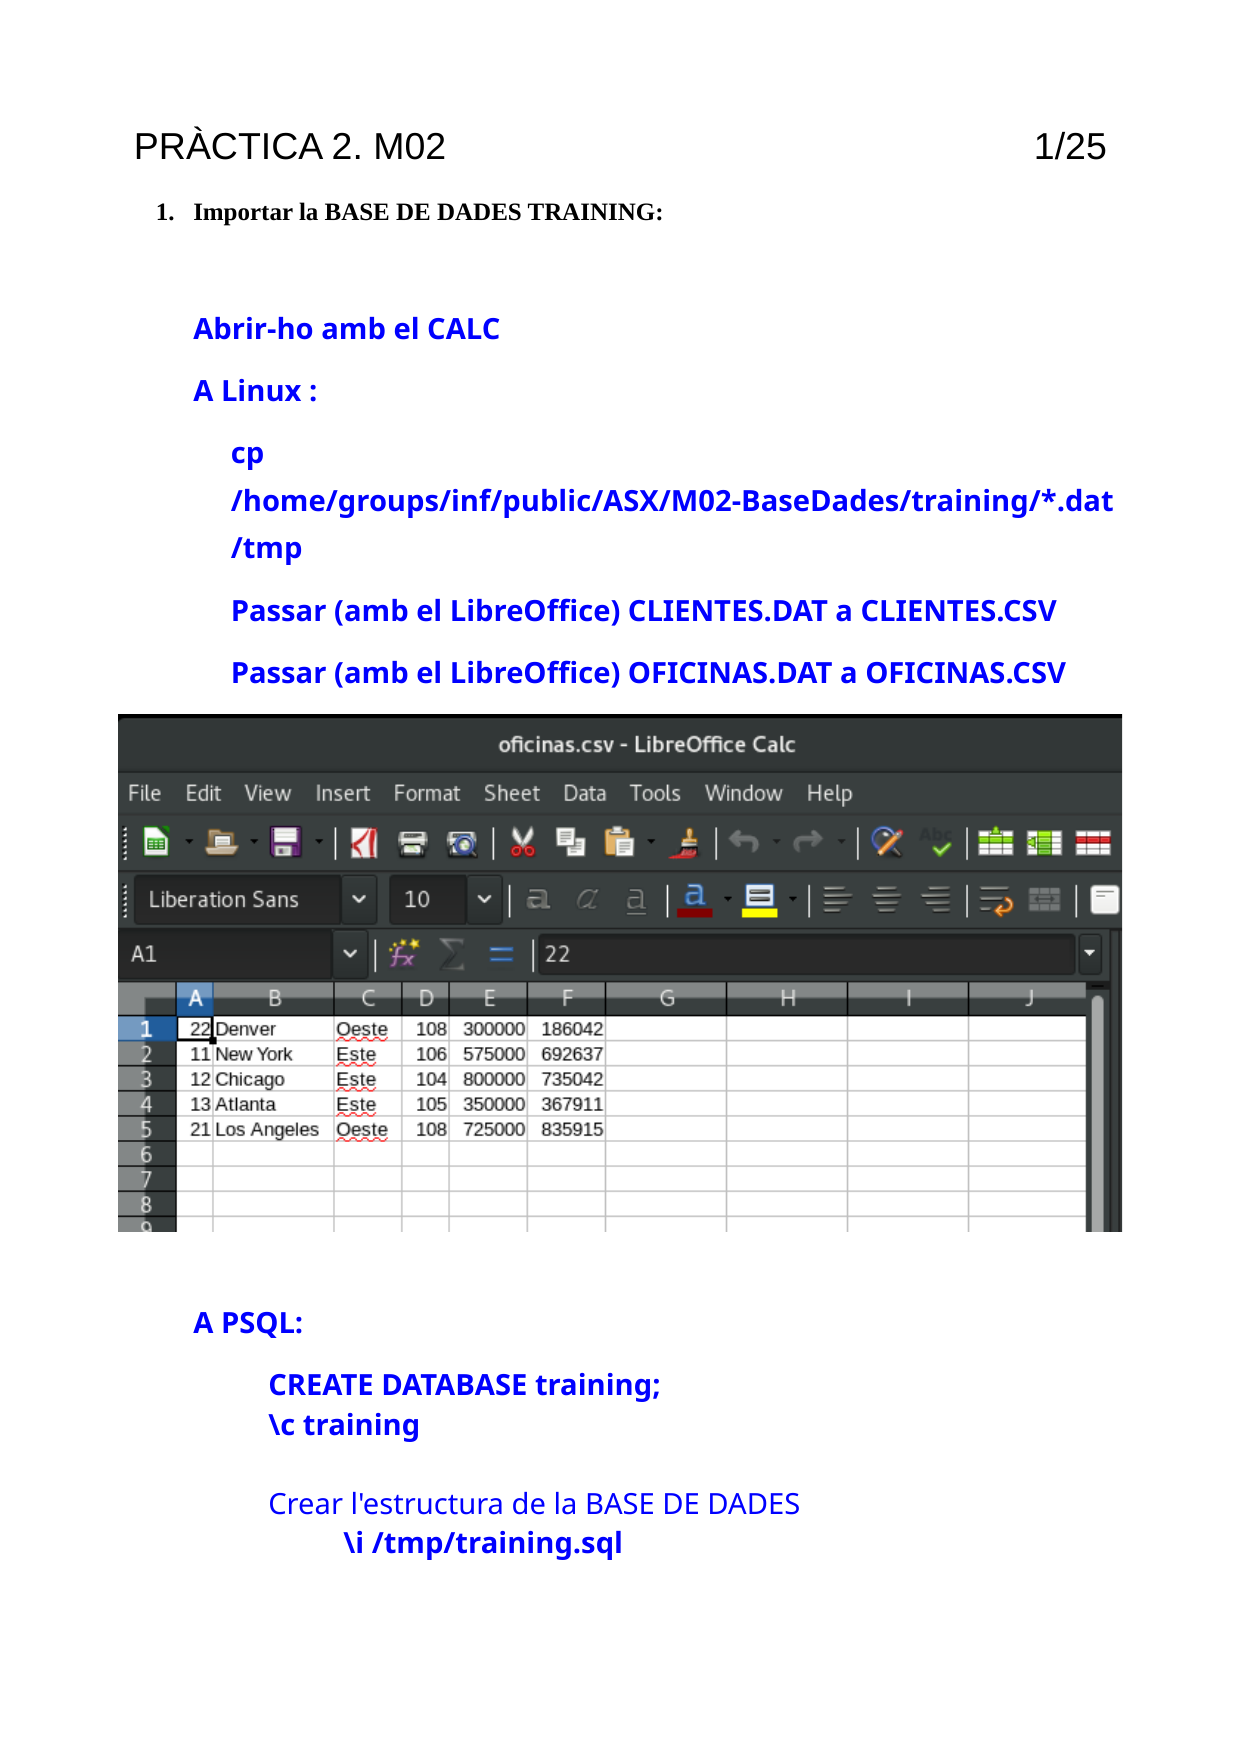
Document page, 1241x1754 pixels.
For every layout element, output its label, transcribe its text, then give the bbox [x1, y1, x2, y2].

list cp /home/groups/inf/public/ASX/M02-BaseDades/training/*.dat /tmp [193, 433, 1122, 567]
list Importar la BASE DE DADES TRAINING: [156, 197, 1122, 226]
text Crear l'estructura de la BASE DE DADES [268, 1483, 1122, 1523]
text A PSQL: [193, 1302, 1122, 1342]
list Abrir-ho amb el CALC [156, 308, 1122, 348]
list Passar (amb el LibreOffice) CLIENTES.DAT a CLIENTES.CSV [193, 590, 1122, 630]
list Passar (amb el LibreOffice) OFICINAS.DAT a OFICINAS.CSV [193, 652, 1122, 692]
list A Linux : [156, 370, 1122, 410]
picture [118, 714, 1123, 1232]
text \c training [268, 1404, 1122, 1443]
text \i /tmp/training.sql [343, 1523, 1122, 1562]
text CREATE DATABASE training; [268, 1364, 1122, 1404]
